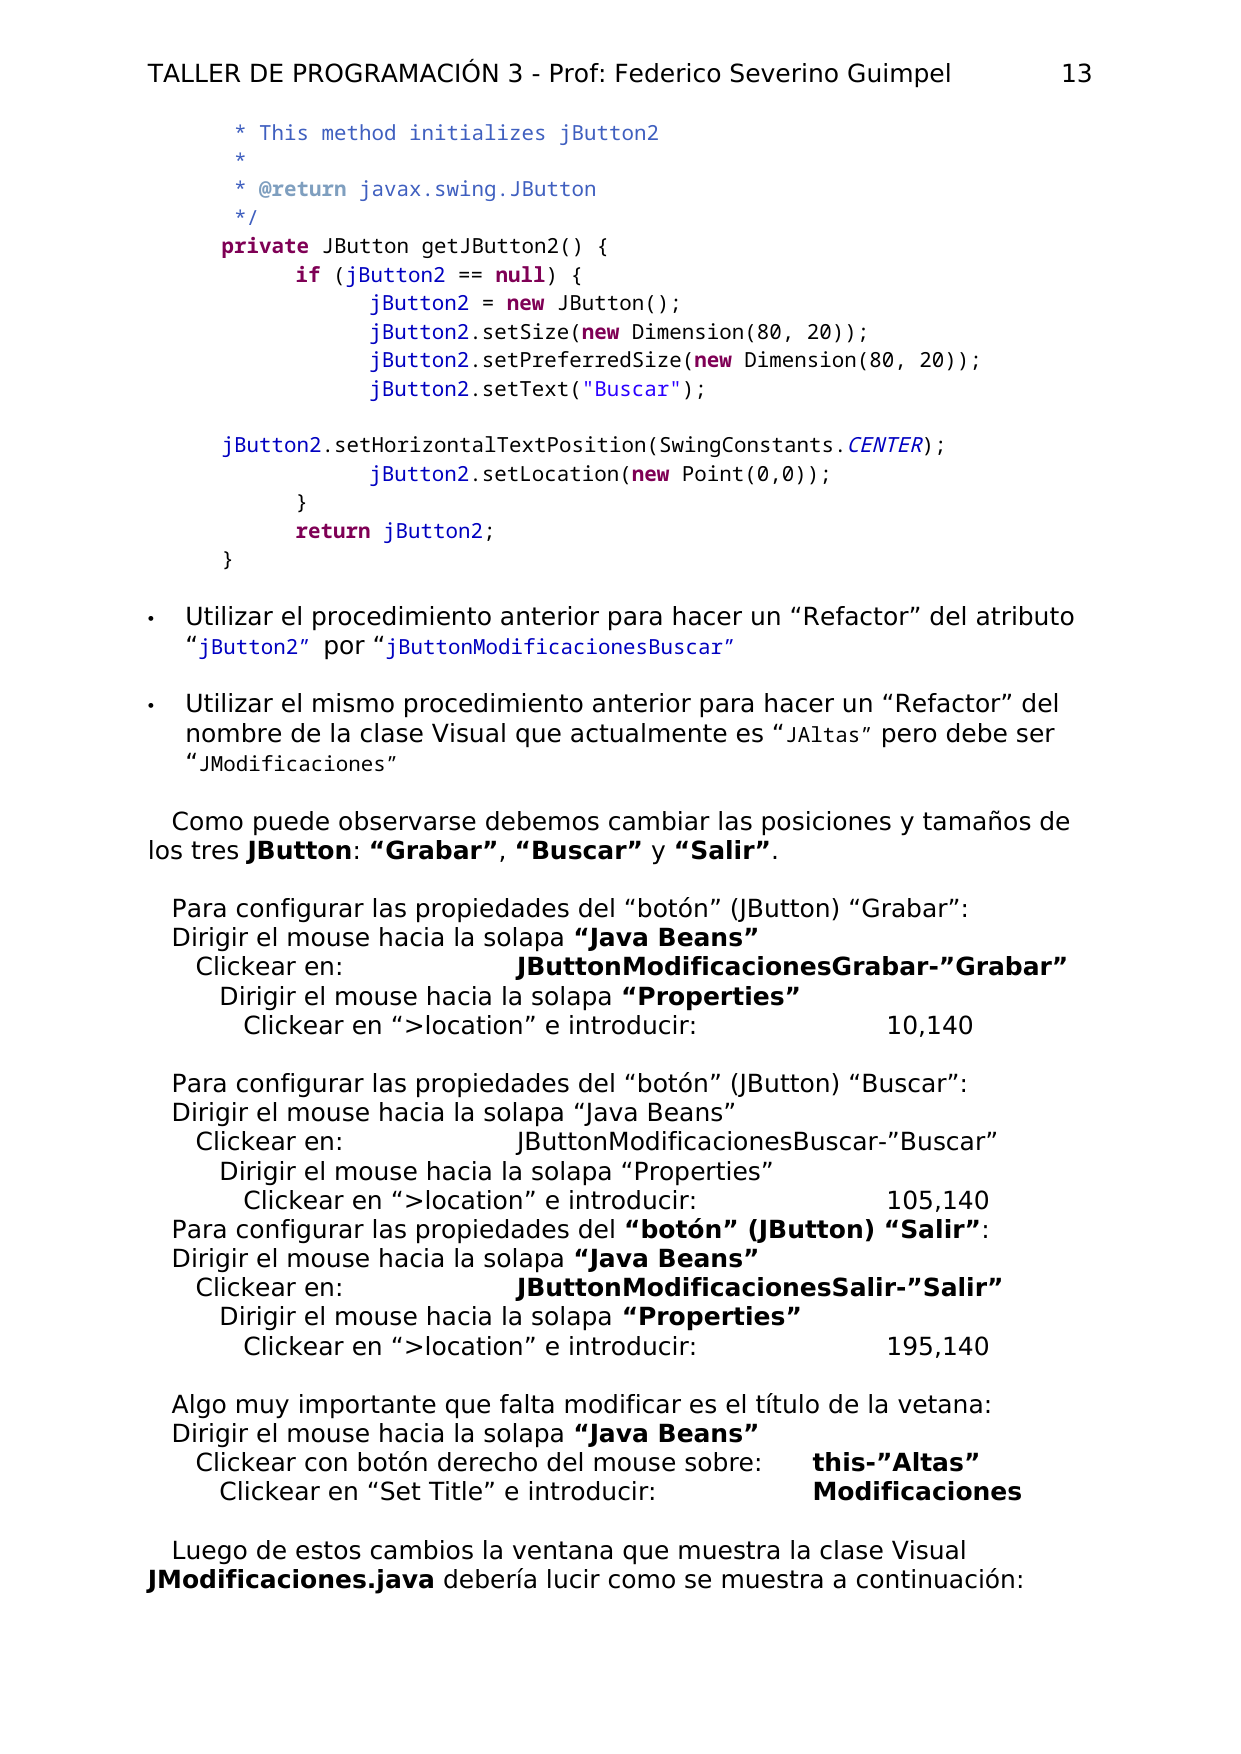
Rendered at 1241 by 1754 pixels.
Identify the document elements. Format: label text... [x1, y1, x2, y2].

text Para configurar las propiedades del “botón” (JButton) “Buscar”: [148, 1069, 1093, 1098]
text Clickear en “Set Title” e introducir: Modificaciones [148, 1477, 1093, 1507]
text Dirigir el mouse hacia la solapa “Properties” [148, 1157, 1093, 1186]
text Clickear en: JButtonModificacionesSalir-”Salir” [148, 1273, 1093, 1302]
text Como puede observarse debemos cambiar las posiciones y tamaños de los tres JButton: “Grabar”, “Buscar” y “Salir”. [148, 807, 1093, 865]
text Luego de estos cambios la ventana que muestra la clase Visual JModificaciones.java debería lucir como se muestra a continuación: [148, 1536, 1093, 1594]
text Para configurar las propiedades del “botón” (JButton) “Salir”: [148, 1215, 1093, 1244]
text * @return javax.swing.JButton [148, 174, 1093, 203]
text jButton2.setPreferredSize(new Dimension(80, 20)); [148, 345, 1093, 374]
text */ [148, 203, 1093, 231]
text Dirigir el mouse hacia la solapa “Java Beans” [148, 1419, 1093, 1448]
text jButton2 = new JButton(); [148, 288, 1093, 317]
text jButton2.setText("Buscar"); [148, 374, 1093, 402]
text Dirigir el mouse hacia la solapa “Java Beans” [148, 1244, 1093, 1273]
text if (jButton2 == null) { [148, 260, 1093, 288]
text Clickear en “>location” e introducir: 10,140 [148, 1011, 1093, 1040]
text Dirigir el mouse hacia la solapa “Properties” [148, 1302, 1093, 1332]
text } [148, 544, 1093, 573]
text Dirigir el mouse hacia la solapa “Properties” [148, 982, 1093, 1011]
text Clickear con botón derecho del mouse sobre: this-”Altas” [148, 1448, 1093, 1477]
text Dirigir el mouse hacia la solapa “Java Beans” [148, 923, 1093, 952]
text jButton2.setHorizontalTextPosition(SwingConstants.CENTER); [148, 402, 1093, 459]
text * This method initializes jButton2 [148, 118, 1093, 146]
text jButton2.setSize(new Dimension(80, 20)); [148, 317, 1093, 345]
list Utilizar el mismo procedimiento anterior para hacer un “Refactor” del nombre de la clase Visual que actualmente es “JAltas” pero debe ser “JModificaciones” [148, 689, 1093, 777]
text Clickear en “>location” e introducir: 105,140 [148, 1186, 1093, 1215]
text Dirigir el mouse hacia la solapa “Java Beans” [148, 1098, 1093, 1127]
text Clickear en: JButtonModificacionesGrabar-”Grabar” [148, 952, 1093, 982]
text return jButton2; [148, 516, 1093, 544]
text Para configurar las propiedades del “botón” (JButton) “Grabar”: [148, 894, 1093, 923]
text } [148, 487, 1093, 516]
text * [148, 146, 1093, 174]
text Algo muy importante que falta modificar es el título de la vetana: [148, 1390, 1093, 1419]
list Utilizar el procedimiento anterior para hacer un “Refactor” del atributo “jButton2” por “jButtonModificacionesBuscar” [148, 602, 1093, 660]
text Clickear en “>location” e introducir: 195,140 [148, 1332, 1093, 1361]
text jButton2.setLocation(new Point(0,0)); [148, 459, 1093, 487]
text private JButton getJButton2() { [148, 231, 1093, 260]
text Clickear en: JButtonModificacionesBuscar-”Buscar” [148, 1127, 1093, 1157]
